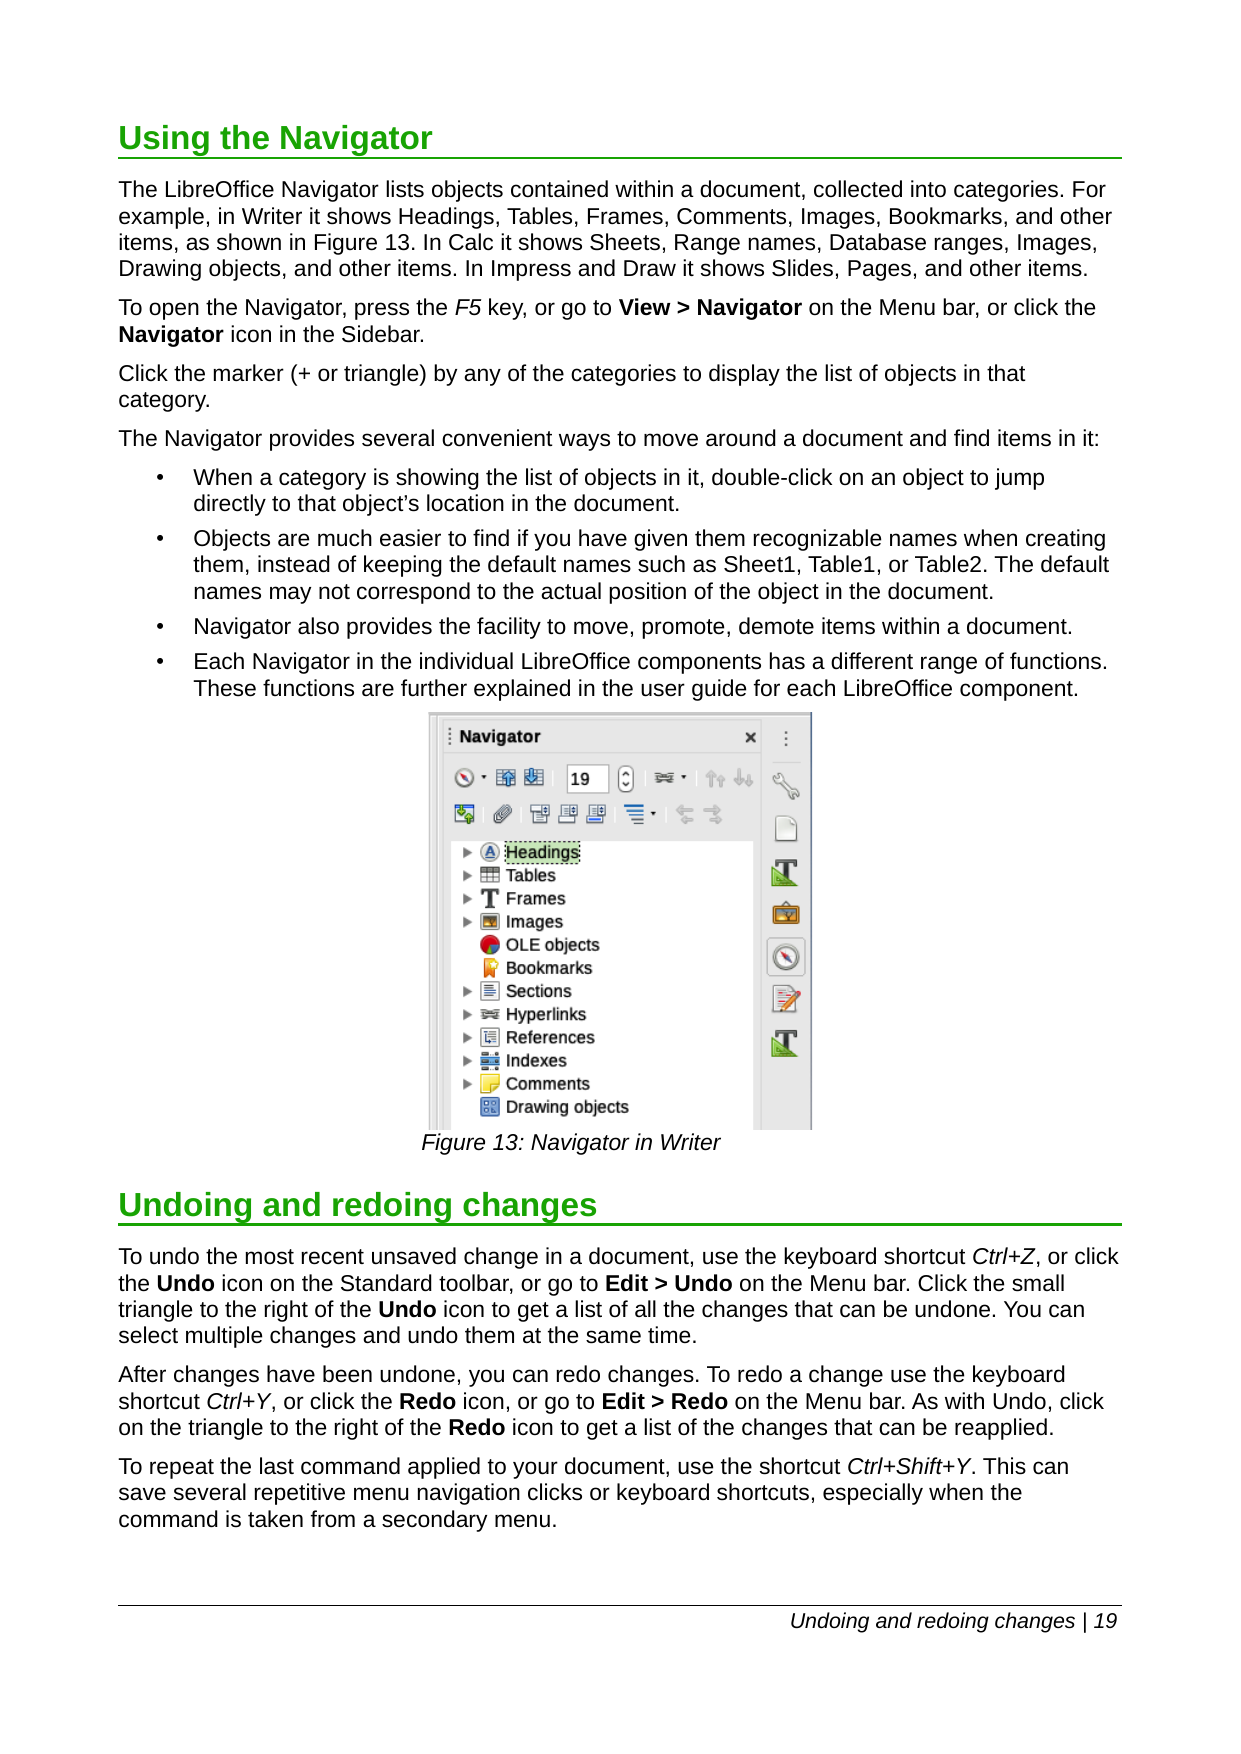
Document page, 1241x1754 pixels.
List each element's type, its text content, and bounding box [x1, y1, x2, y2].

list Each Navigator in the individual LibreOffice components has a different range of functions. These functions are further explained in the user guide for each LibreOffice component. [156, 648, 1122, 701]
subtitle Undoing and redoing changes [118, 1185, 1122, 1223]
text The LibreOffice Navigator lists objects contained within a document, collected into categories. For example, in Writer it shows Headings, Tables, Frames, Comments, Images, Bookmarks, and other items, as shown in Figure 13. In Calc it shows Sheets, Range names, Database ranges, Images, Drawing objects, and other items. In Impress and Draw it shows Slides, Pages, and other items. [118, 176, 1122, 282]
text To open the Navigator, press the F5 key, or go to View > Navigator on the Menu bar, or click the Navigator icon in the Sidebar. [118, 294, 1122, 347]
list When a category is showing the list of objects in it, double-click on an object to jump directly to that object’s location in the document. [156, 463, 1122, 516]
text To undo the most recent unsaved change in a document, use the keyboard shortcut Ctrl+Z, or click the Undo icon on the Standard toolbar, or go to Edit > Undo on the Menu bar. Click the small triangle to the right of the Undo icon to get a list of all the changes that can be undone. You can select multiple changes and undo them at the same time. [118, 1243, 1122, 1349]
subtitle Using the Navigator [118, 118, 1122, 157]
text The Navigator provides several convenient ways to move around a document and find items in it: [118, 425, 1122, 451]
list Navigator also provides the facility to move, promote, demote items within a document. [156, 613, 1122, 639]
text After changes have been undone, you can redo changes. To redo a change use the keyboard shortcut Ctrl+Y, or click the Redo icon, or go to Edit > Redo on the Menu bar. As with Undo, click on the triangle to the right of the Redo icon to get a list of the changes that can be reapplied. [118, 1361, 1122, 1440]
text Figure 13: Navigator in Writer [421, 713, 819, 1156]
text Click the marker (+ or triangle) by any of the categories to display the list of objects in that category. [118, 359, 1122, 412]
list Objects are much easier to find if you have given them recognizable names when creating them, instead of keeping the default names such as Sheet1, Table1, or Table2. The default names may not correspond to the actual position of the object in the document. [156, 525, 1122, 604]
picture [428, 712, 813, 1130]
text To repeat the last command applied to your document, use the shortcut Ctrl+Shift+Y. This can save several repetitive menu navigation clicks or keyboard shortcuts, especially when the command is taken from a secondary menu. [118, 1453, 1122, 1532]
